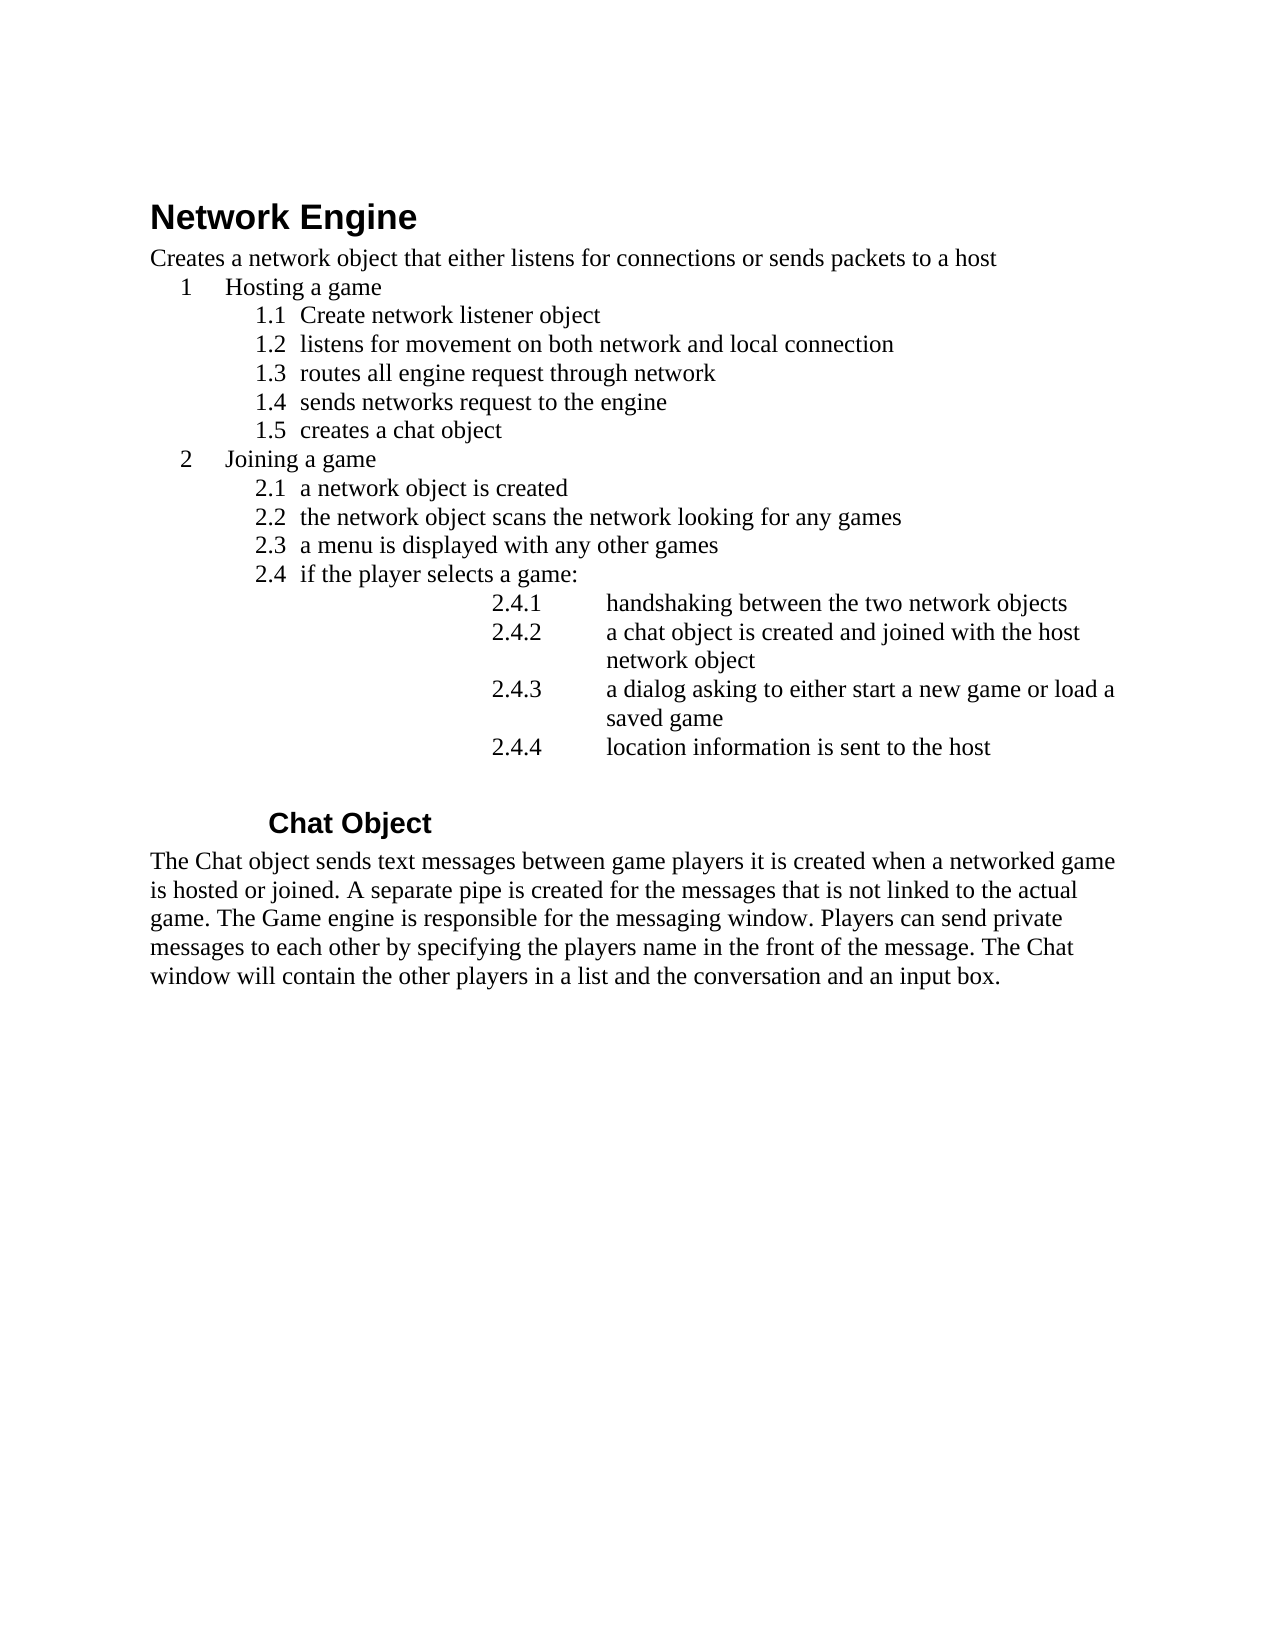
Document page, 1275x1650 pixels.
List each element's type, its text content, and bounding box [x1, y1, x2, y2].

list a network object is created [255, 473, 1125, 502]
subtitle Network Engine [150, 196, 1125, 237]
list routes all engine request through network [255, 358, 1125, 387]
list the network object scans the network looking for any games [255, 502, 1125, 530]
list a menu is displayed with any other games [255, 530, 1125, 559]
subtitle Chat Object [150, 806, 1125, 840]
list creates a chat object [255, 415, 1125, 444]
list Create network listener object [255, 300, 1125, 329]
list Joining a game [180, 444, 1125, 473]
list a dialog asking to either start a new game or load a saved game [492, 674, 1125, 732]
list handshaking between the two network objects [492, 588, 1125, 617]
list Hosting a game [180, 272, 1125, 300]
text The Chat object sends text messages between game players it is created when a networked game is hosted or joined. A separate pipe is created for the messages that is not linked to the actual game. The Game engine is responsible for the messaging window. Players can send private messages to each other by specifying the players name in the front of the message. The Chat window will contain the other players in a list and the conversation and an input box. [150, 846, 1125, 990]
list location information is sent to the host [492, 732, 1125, 760]
list listens for movement on both network and local connection [255, 329, 1125, 358]
list Creates a network object that either listens for connections or sends packets to a host [150, 243, 1125, 272]
list a chat object is created and joined with the host network object [492, 617, 1125, 674]
list sends networks request to the engine [255, 387, 1125, 415]
list if the player selects a game: [255, 559, 1125, 588]
